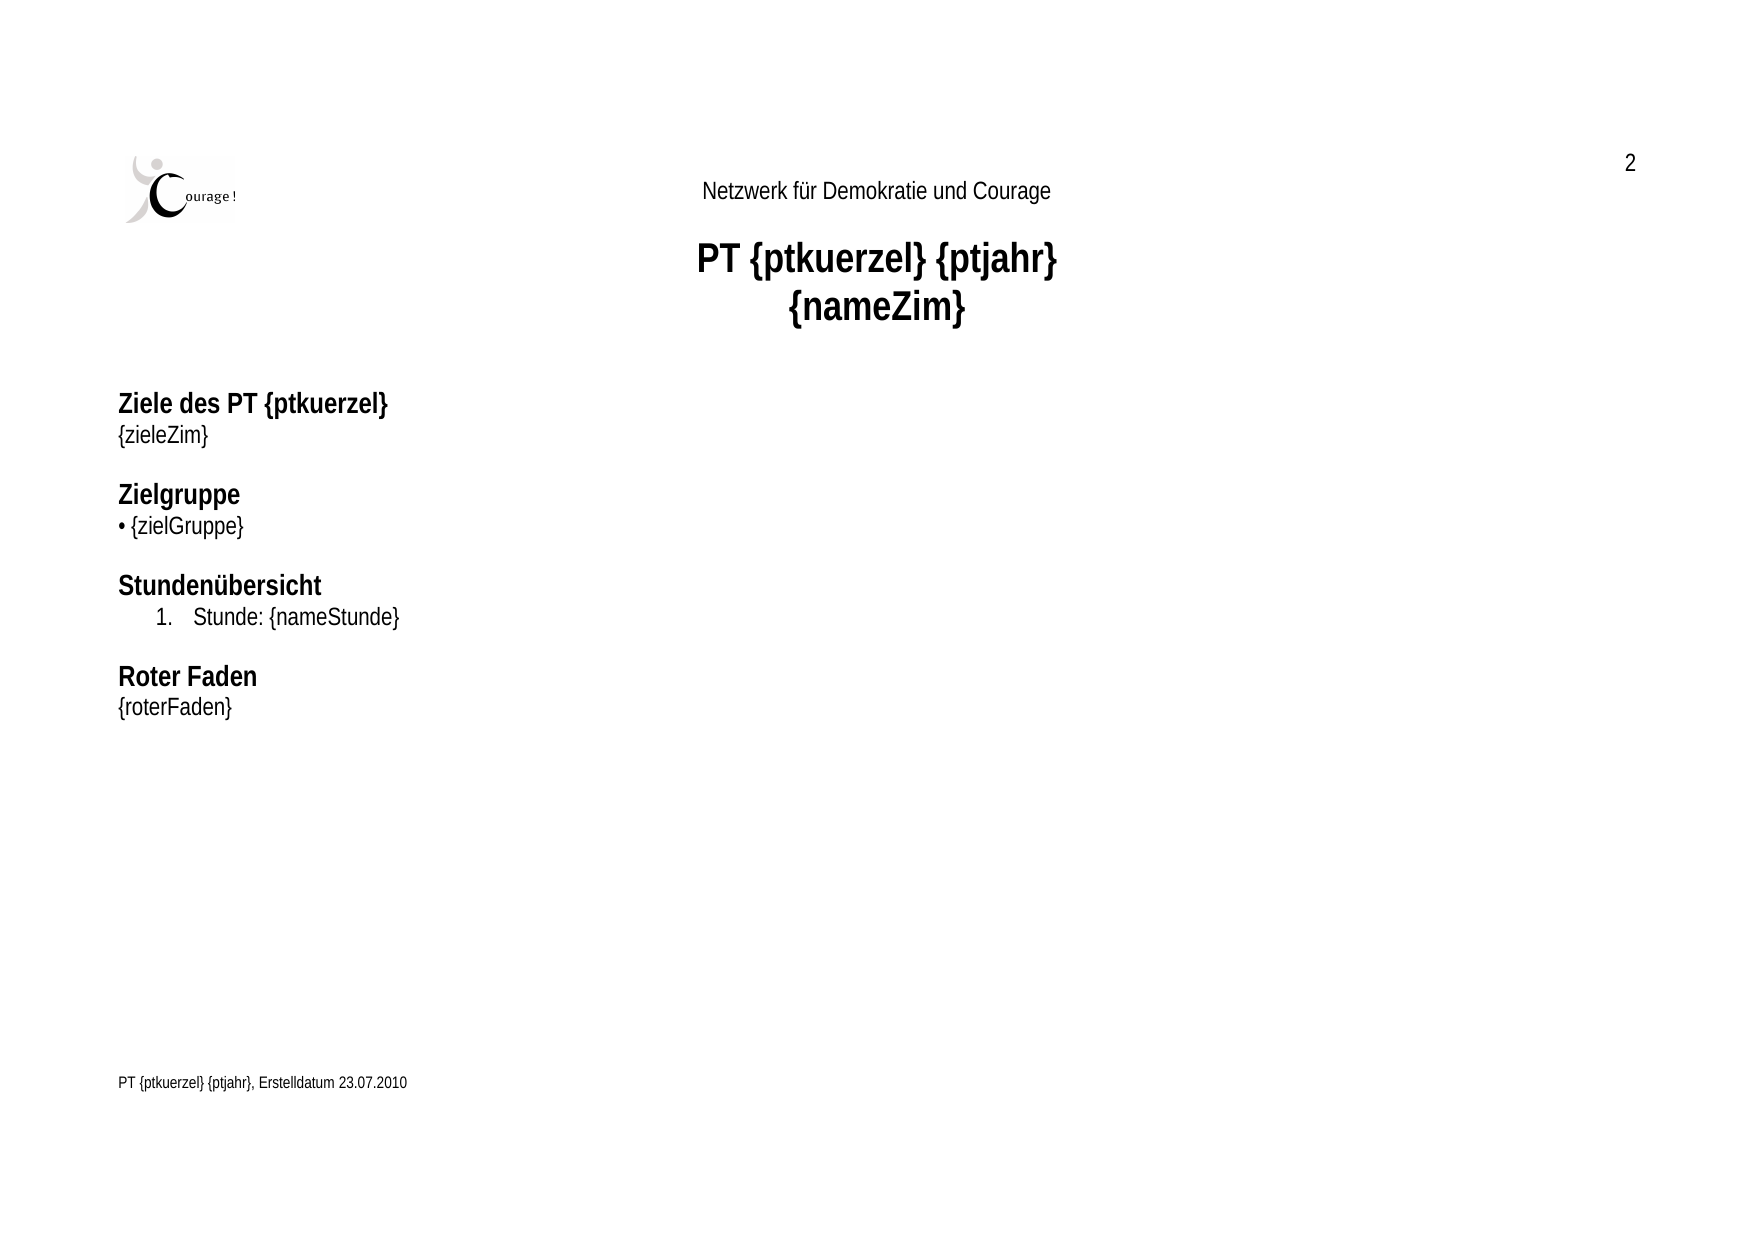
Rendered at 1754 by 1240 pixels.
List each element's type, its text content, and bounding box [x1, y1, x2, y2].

text • {zielGruppe} [118, 511, 840, 539]
text Roter Faden [118, 659, 840, 692]
text Zielgruppe [118, 477, 840, 511]
text {zieleZim} [118, 420, 840, 449]
text Ziele des PT {ptkuerzel} [118, 387, 840, 420]
text {nameZim} [118, 281, 1636, 329]
picture [125, 156, 235, 223]
text Stundenübersicht [118, 568, 840, 601]
list Stunde: {nameStunde} [156, 601, 840, 630]
text {roterFaden} [118, 692, 840, 721]
text PT {ptkuerzel} {ptjahr} [118, 233, 1636, 281]
